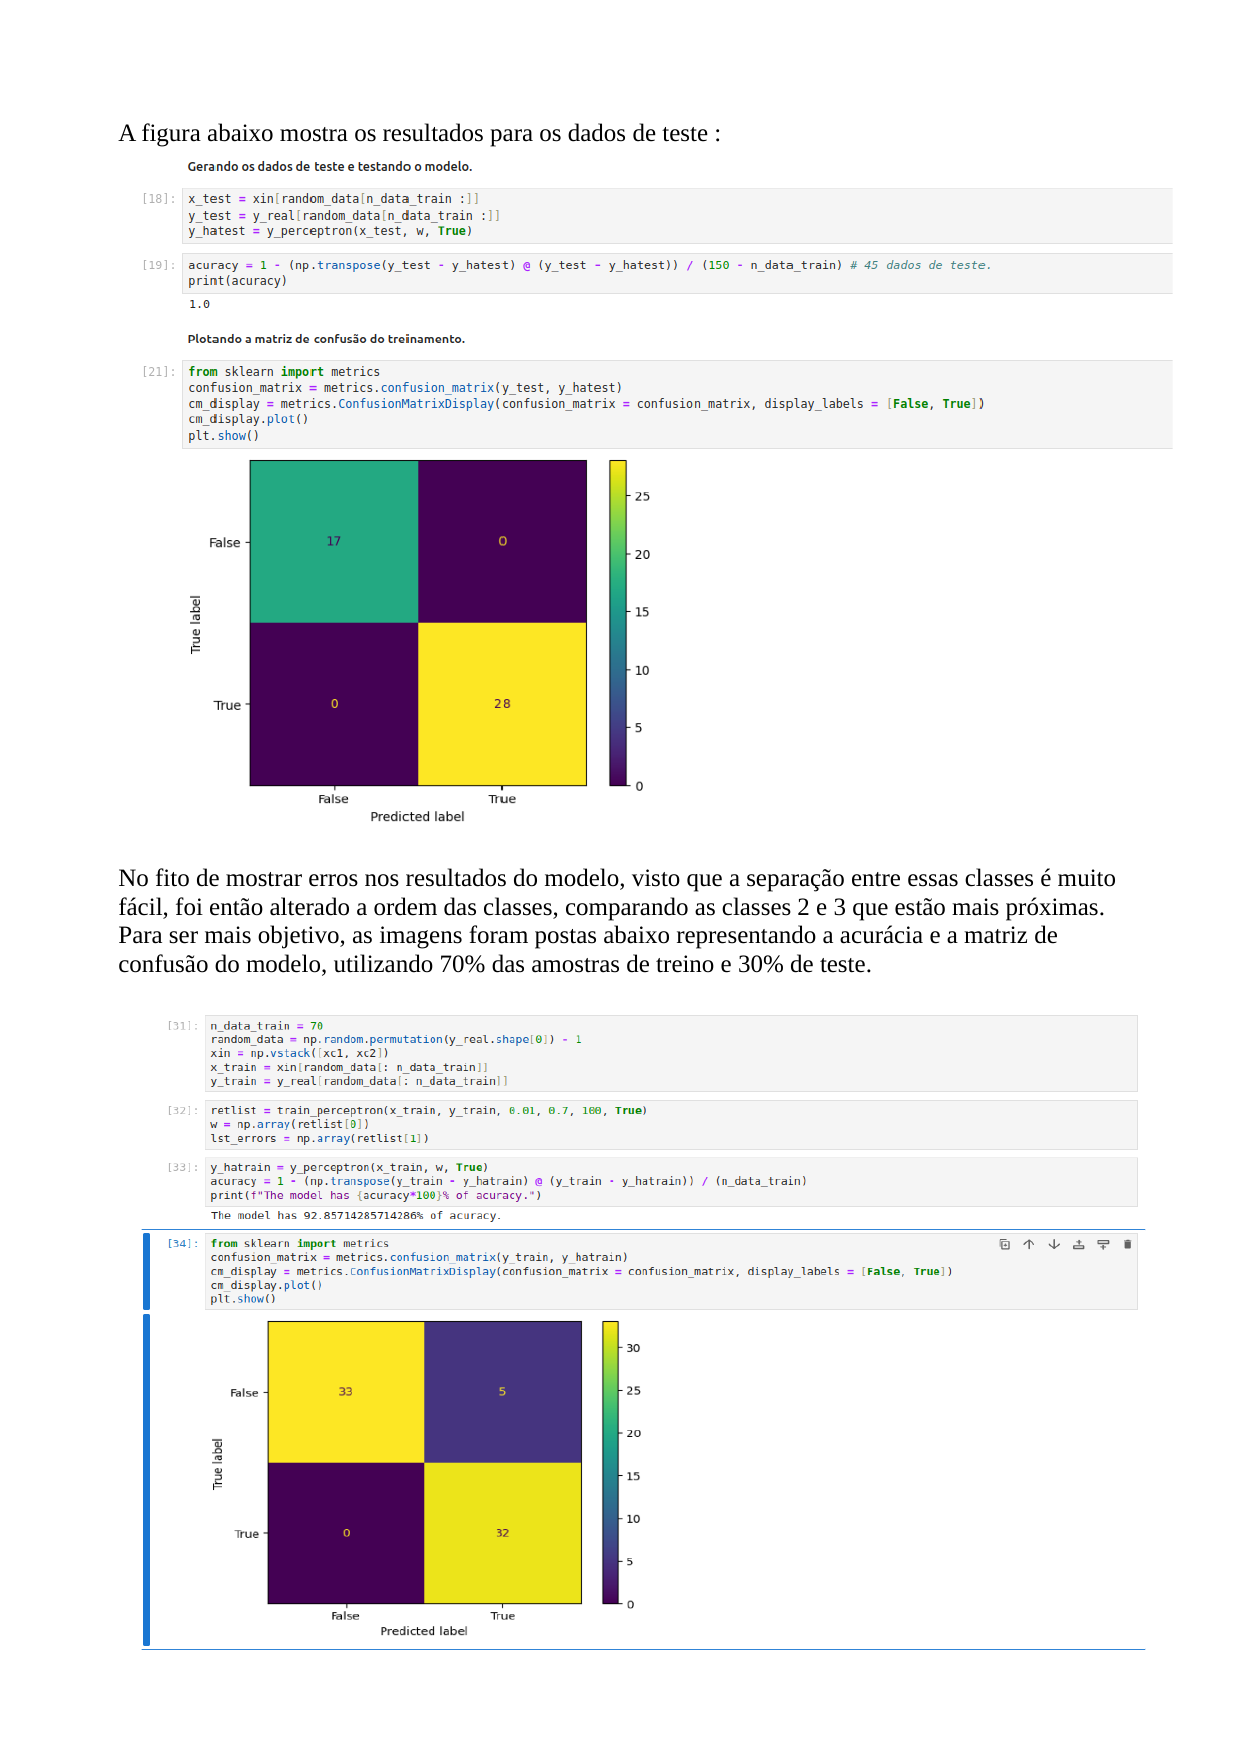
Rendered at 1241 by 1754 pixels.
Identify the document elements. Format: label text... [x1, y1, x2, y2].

picture [120, 151, 1173, 835]
text A figura abaixo mostra os resultados para os dados de teste : [118, 118, 1122, 147]
text No fito de mostrar erros nos resultados do modelo, visto que a separação entre essas classes é muito fácil, foi então alterado a ordem das classes, comparando as classes 2 e 3 que estão mais próximas. Para ser mais objetivo, as imagens foram postas abaixo representando a acurácia e a matriz de confusão do modelo, utilizando 70% das amostras de treino e 30% de teste. [118, 863, 1122, 978]
picture [141, 1013, 1146, 1653]
